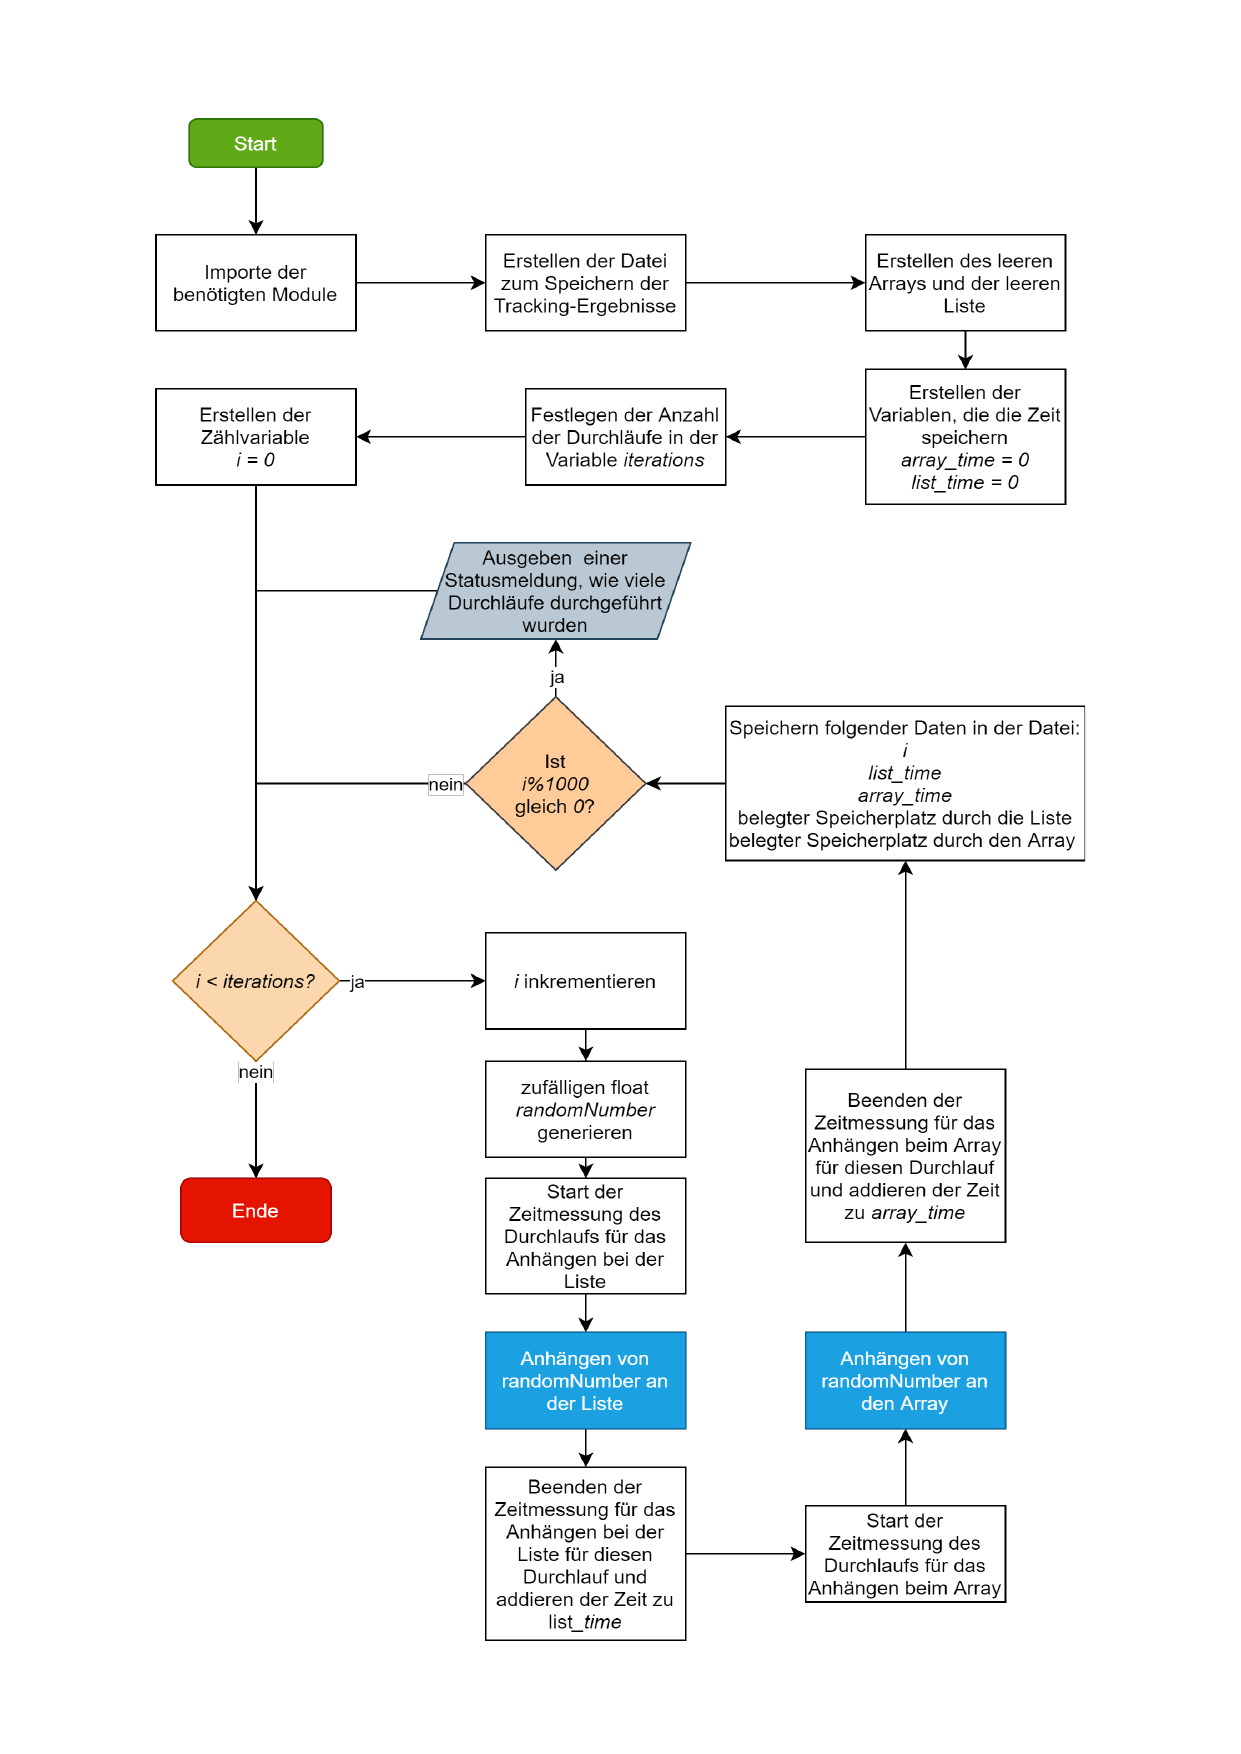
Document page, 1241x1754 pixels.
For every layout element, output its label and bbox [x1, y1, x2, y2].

picture [155, 118, 1086, 1641]
